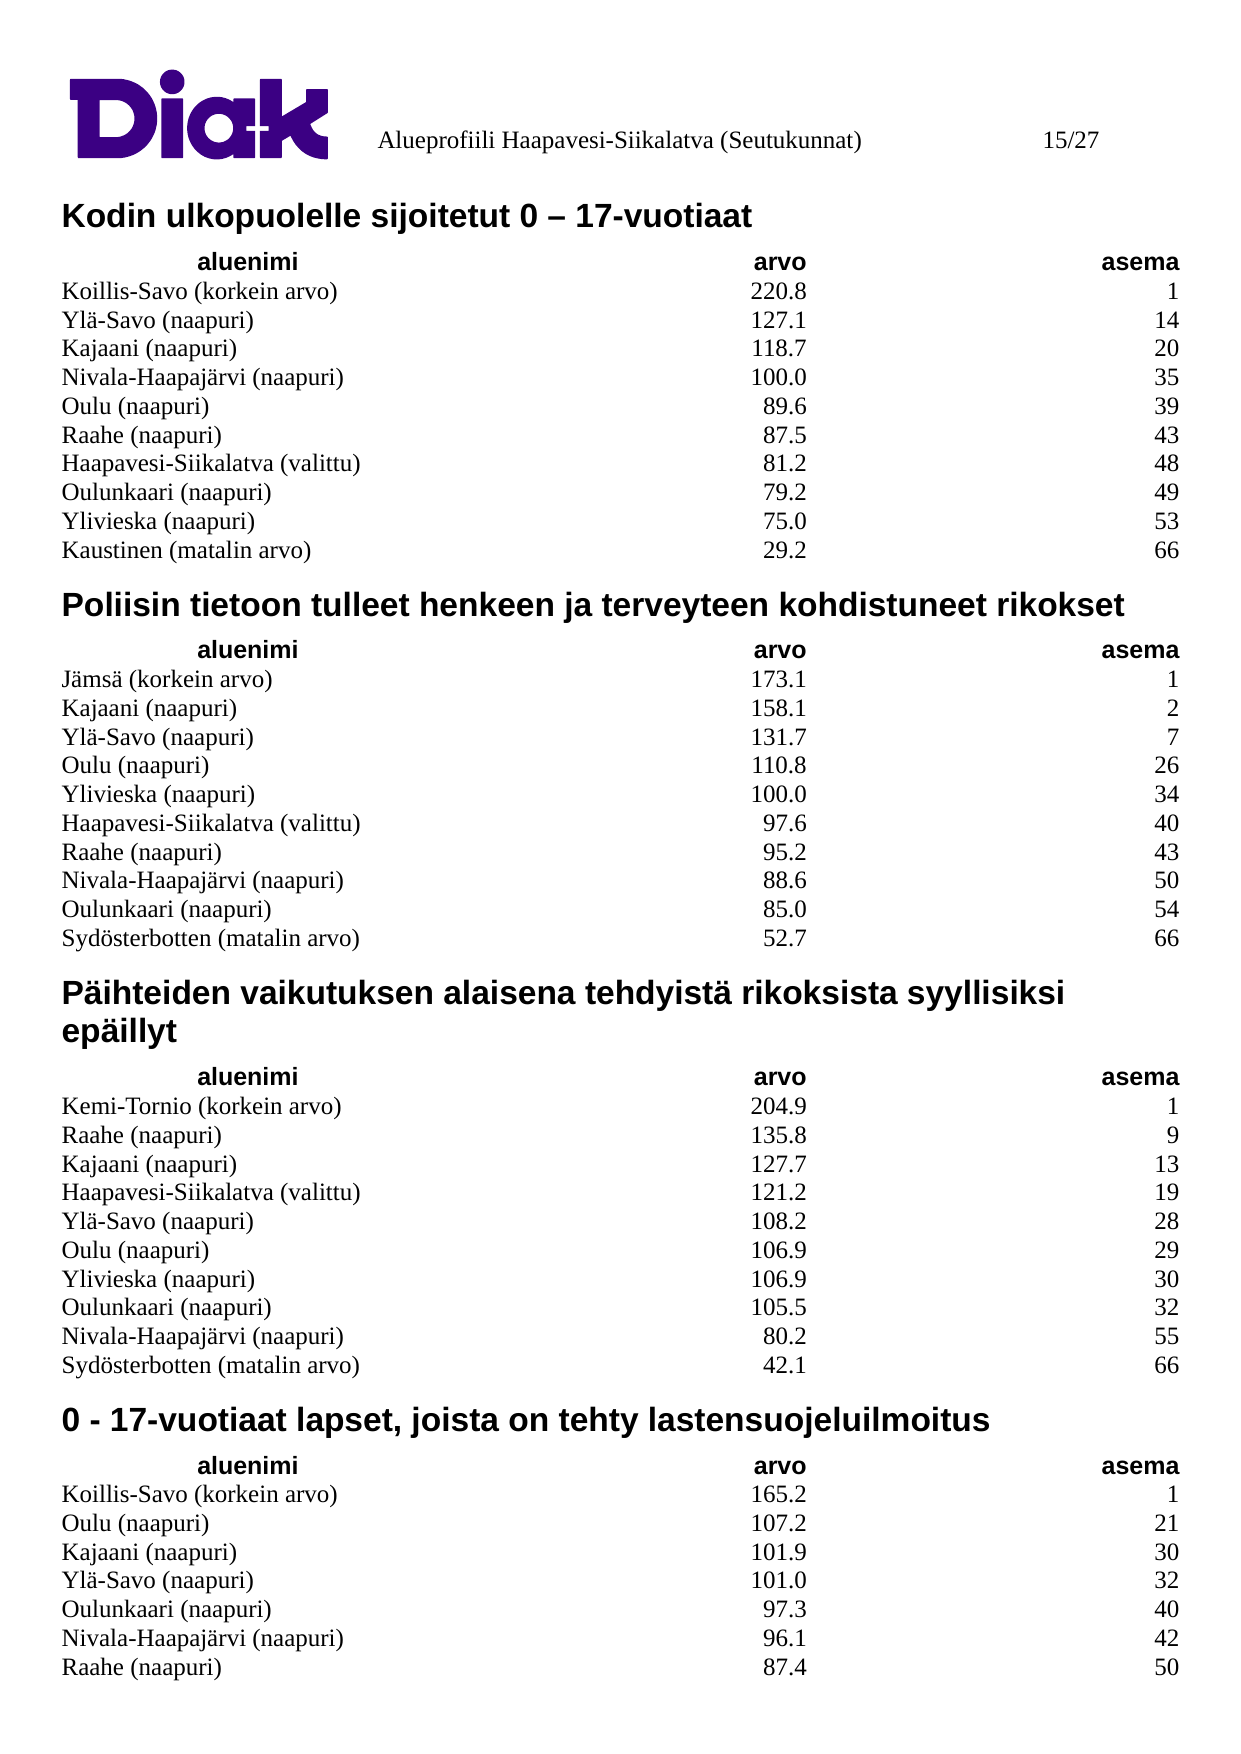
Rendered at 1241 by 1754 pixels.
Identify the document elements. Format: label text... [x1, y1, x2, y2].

table_cell Ylivieska (naapuri) [61, 779, 434, 808]
table_cell Ylä-Savo (naapuri) [61, 1566, 434, 1594]
table_cell Nivala-Haapajärvi (naapuri) [61, 1321, 434, 1350]
table_cell Haapavesi-Siikalatva (valittu) [61, 808, 434, 837]
table_cell 32 [806, 1566, 1179, 1594]
subtitle Päihteiden vaikutuksen alaisena tehdyistä rikoksista syyllisiksi epäillyt [61, 973, 1179, 1050]
table_cell 1 [806, 1091, 1179, 1120]
table_cell Raahe (naapuri) [61, 1652, 434, 1681]
table_cell 1 [806, 1479, 1179, 1508]
table_cell Oulunkaari (naapuri) [61, 1594, 434, 1623]
table_cell Ylä-Savo (naapuri) [61, 1206, 434, 1235]
table_cell 7 [806, 722, 1179, 751]
table_cell 100.0 [434, 362, 806, 391]
table_cell 127.1 [434, 305, 806, 333]
table_cell Kajaani (naapuri) [61, 1149, 434, 1177]
table_cell 95.2 [434, 837, 806, 866]
table_cell 165.2 [434, 1479, 806, 1508]
table_cell 220.8 [434, 276, 806, 305]
table_cell 50 [806, 866, 1179, 894]
subtitle Poliisin tietoon tulleet henkeen ja terveyteen kohdistuneet rikokset [61, 584, 1179, 623]
table_cell 106.9 [434, 1235, 806, 1264]
table_cell Nivala-Haapajärvi (naapuri) [61, 866, 434, 894]
table_cell 29 [806, 1235, 1179, 1264]
table_cell 87.4 [434, 1652, 806, 1681]
table_cell 13 [806, 1149, 1179, 1177]
table_cell 49 [806, 477, 1179, 506]
table_cell Oulunkaari (naapuri) [61, 477, 434, 506]
table_cell Koillis-Savo (korkein arvo) [61, 1479, 434, 1508]
table_cell Kajaani (naapuri) [61, 693, 434, 722]
table_cell 1 [806, 276, 1179, 305]
table_cell 20 [806, 334, 1179, 362]
table_cell Kajaani (naapuri) [61, 1537, 434, 1566]
table_cell 53 [806, 506, 1179, 535]
table_header aluenimi [61, 247, 434, 276]
table_cell Haapavesi-Siikalatva (valittu) [61, 449, 434, 477]
table_cell 97.3 [434, 1594, 806, 1623]
table_cell Sydösterbotten (matalin arvo) [61, 923, 434, 952]
table_header aluenimi [61, 636, 434, 664]
table_cell 80.2 [434, 1321, 806, 1350]
table_header asema [806, 636, 1179, 664]
table_cell Ylä-Savo (naapuri) [61, 305, 434, 333]
table_cell 158.1 [434, 693, 806, 722]
table_cell 87.5 [434, 420, 806, 448]
table_cell 30 [806, 1537, 1179, 1566]
table_cell Oulu (naapuri) [61, 751, 434, 779]
table_cell 81.2 [434, 449, 806, 477]
table_cell Haapavesi-Siikalatva (valittu) [61, 1178, 434, 1206]
table_cell Sydösterbotten (matalin arvo) [61, 1350, 434, 1379]
table_cell 101.9 [434, 1537, 806, 1566]
table_cell 52.7 [434, 923, 806, 952]
table_cell 1 [806, 664, 1179, 693]
table_cell 204.9 [434, 1091, 806, 1120]
table_cell 108.2 [434, 1206, 806, 1235]
table_header arvo [434, 1063, 806, 1091]
table_cell 35 [806, 362, 1179, 391]
table_cell Kaustinen (matalin arvo) [61, 535, 434, 563]
table_cell 42 [806, 1623, 1179, 1652]
table_cell 110.8 [434, 751, 806, 779]
table_cell 85.0 [434, 894, 806, 923]
table_cell 121.2 [434, 1178, 806, 1206]
table_cell 106.9 [434, 1264, 806, 1292]
table_cell 30 [806, 1264, 1179, 1292]
table_cell 29.2 [434, 535, 806, 563]
table_cell 66 [806, 923, 1179, 952]
table_cell 131.7 [434, 722, 806, 751]
table_header asema [806, 1451, 1179, 1479]
table_cell 26 [806, 751, 1179, 779]
table_cell 55 [806, 1321, 1179, 1350]
table_header aluenimi [61, 1451, 434, 1479]
table_cell Nivala-Haapajärvi (naapuri) [61, 1623, 434, 1652]
table_cell Koillis-Savo (korkein arvo) [61, 276, 434, 305]
table_cell 50 [806, 1652, 1179, 1681]
table_cell 97.6 [434, 808, 806, 837]
table_cell 105.5 [434, 1293, 806, 1321]
table_cell 40 [806, 1594, 1179, 1623]
table_header arvo [434, 1451, 806, 1479]
table_cell 32 [806, 1293, 1179, 1321]
subtitle 0 - 17-vuotiaat lapset, joista on tehty lastensuojeluilmoitus [61, 1399, 1179, 1438]
table_cell 101.0 [434, 1566, 806, 1594]
table_header arvo [434, 247, 806, 276]
table_cell 107.2 [434, 1508, 806, 1537]
table_cell 9 [806, 1120, 1179, 1149]
table_cell Ylivieska (naapuri) [61, 506, 434, 535]
table_cell Ylä-Savo (naapuri) [61, 722, 434, 751]
table_cell 66 [806, 535, 1179, 563]
table_cell 43 [806, 837, 1179, 866]
table_header asema [806, 1063, 1179, 1091]
table_cell Oulunkaari (naapuri) [61, 894, 434, 923]
table_cell Nivala-Haapajärvi (naapuri) [61, 362, 434, 391]
table_cell 19 [806, 1178, 1179, 1206]
table_cell 88.6 [434, 866, 806, 894]
table_cell 135.8 [434, 1120, 806, 1149]
table_cell 39 [806, 391, 1179, 420]
table_cell 48 [806, 449, 1179, 477]
subtitle Kodin ulkopuolelle sijoitetut 0 – 17-vuotiaat [61, 196, 1179, 235]
table_cell Raahe (naapuri) [61, 420, 434, 448]
table_cell 42.1 [434, 1350, 806, 1379]
table_cell 21 [806, 1508, 1179, 1537]
table_cell Raahe (naapuri) [61, 1120, 434, 1149]
table_cell Raahe (naapuri) [61, 837, 434, 866]
table_cell 34 [806, 779, 1179, 808]
table_cell 28 [806, 1206, 1179, 1235]
table_cell 79.2 [434, 477, 806, 506]
table_cell Kemi-Tornio (korkein arvo) [61, 1091, 434, 1120]
table_cell 14 [806, 305, 1179, 333]
table_cell Kajaani (naapuri) [61, 334, 434, 362]
table_cell 96.1 [434, 1623, 806, 1652]
table_cell Oulu (naapuri) [61, 391, 434, 420]
table_cell 100.0 [434, 779, 806, 808]
table_header arvo [434, 636, 806, 664]
table_cell 89.6 [434, 391, 806, 420]
table_cell 40 [806, 808, 1179, 837]
table_cell 118.7 [434, 334, 806, 362]
table_cell 43 [806, 420, 1179, 448]
table_cell 2 [806, 693, 1179, 722]
table_cell Ylivieska (naapuri) [61, 1264, 434, 1292]
table_cell Oulunkaari (naapuri) [61, 1293, 434, 1321]
table_header asema [806, 247, 1179, 276]
table_cell Oulu (naapuri) [61, 1508, 434, 1537]
table_cell 173.1 [434, 664, 806, 693]
table_cell Jämsä (korkein arvo) [61, 664, 434, 693]
table_cell Oulu (naapuri) [61, 1235, 434, 1264]
table_cell 75.0 [434, 506, 806, 535]
table_cell 66 [806, 1350, 1179, 1379]
table_cell 54 [806, 894, 1179, 923]
table_header aluenimi [61, 1063, 434, 1091]
table_cell 127.7 [434, 1149, 806, 1177]
